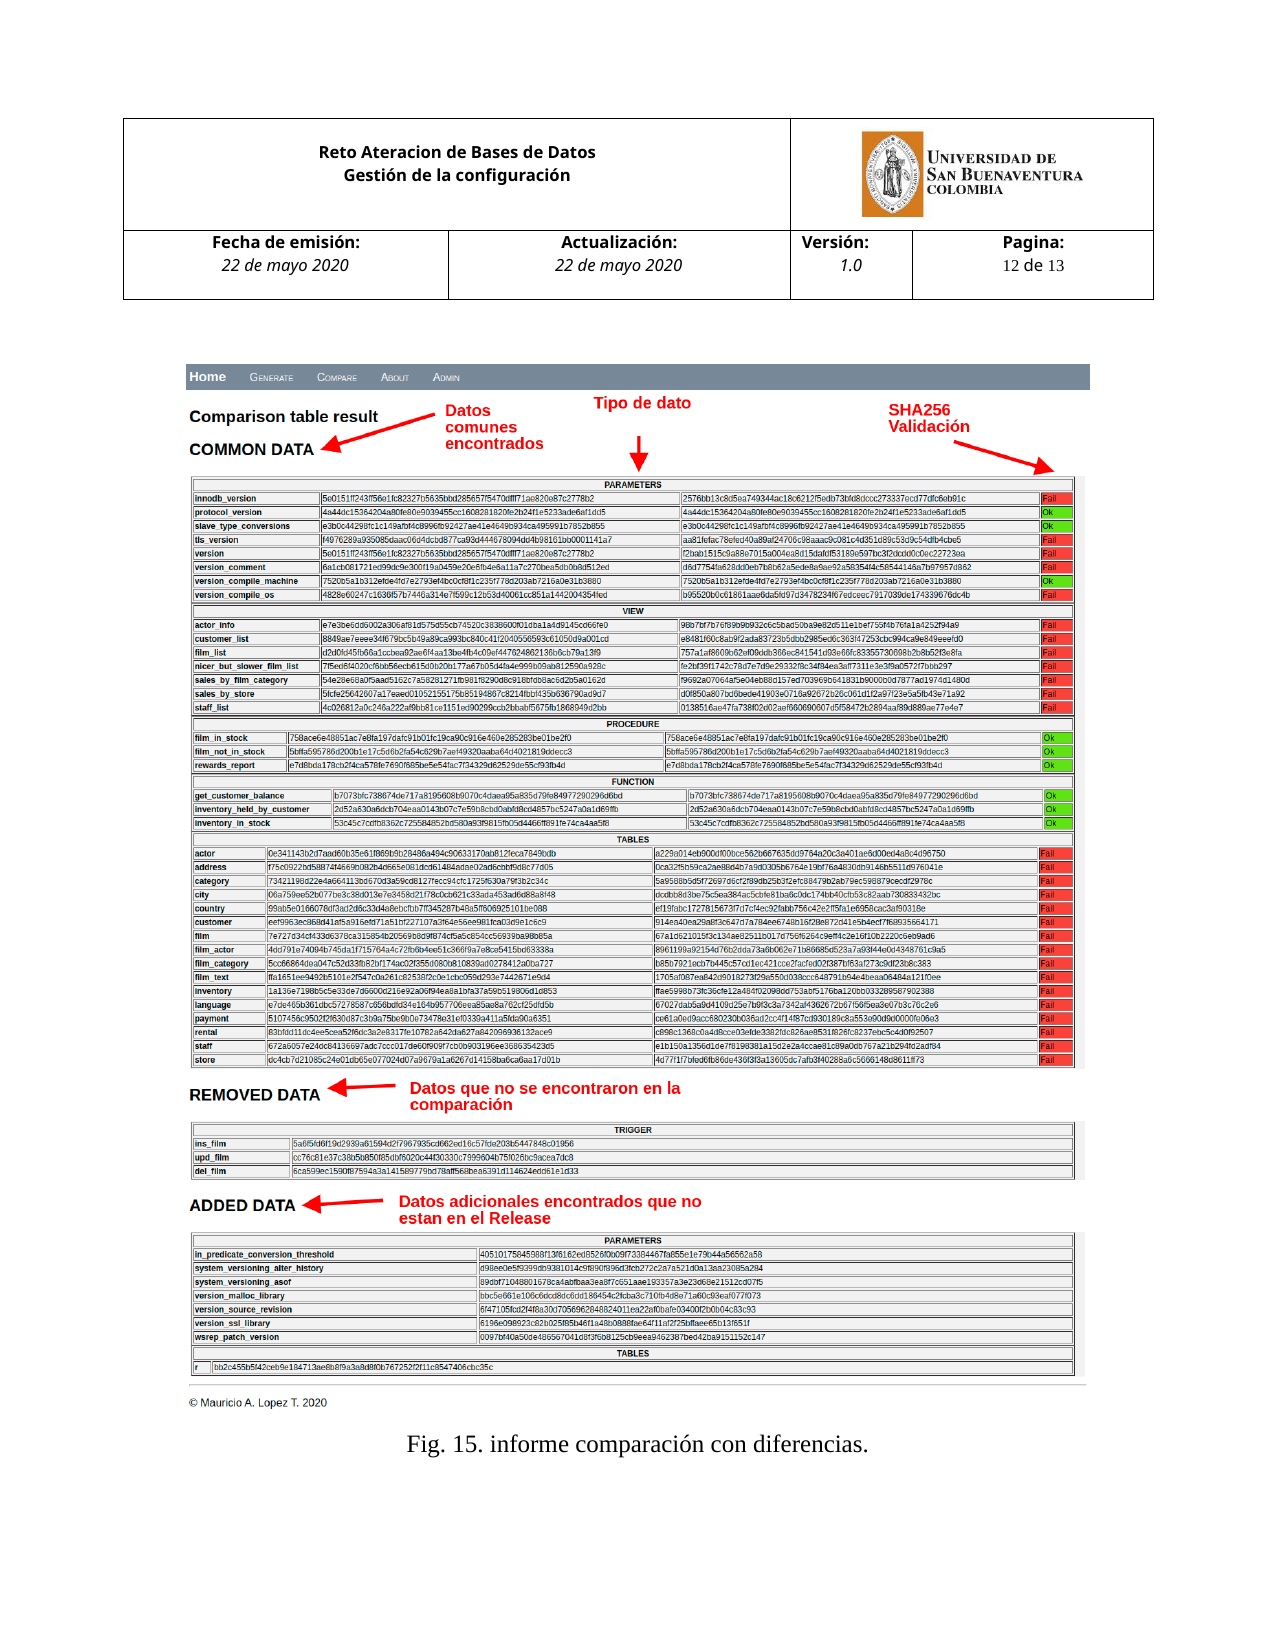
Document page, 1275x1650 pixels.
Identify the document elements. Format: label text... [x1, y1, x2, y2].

picture [180, 358, 1095, 1429]
text Fig. 15. informe comparación con diferencias. [118, 358, 1157, 1457]
picture [861, 127, 1084, 221]
